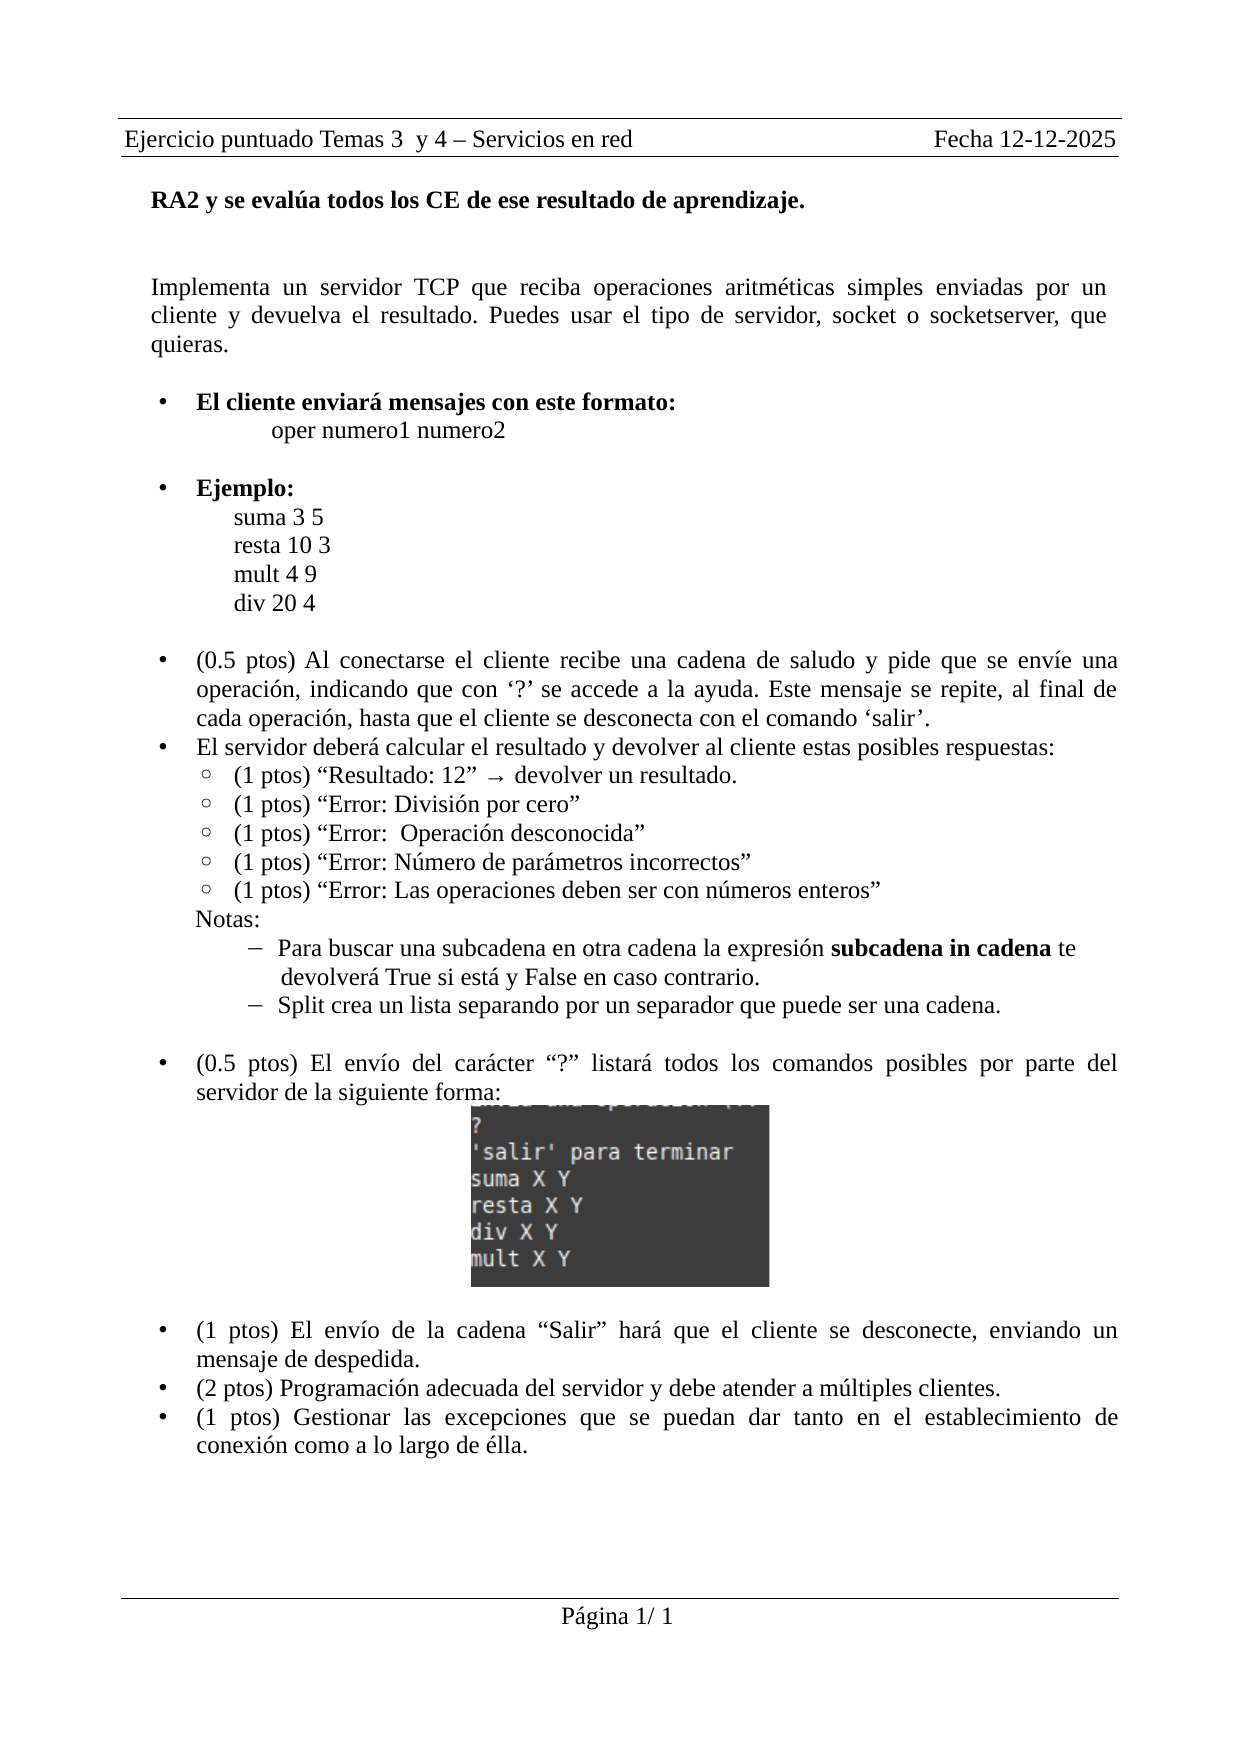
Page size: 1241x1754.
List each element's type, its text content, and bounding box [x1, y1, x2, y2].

picture [471, 1105, 770, 1287]
list div 20 4 [196, 588, 1119, 617]
list (1 ptos) Gestionar las excepciones que se puedan dar tanto en el establecimiento de conexión como a lo largo de élla. [158, 1402, 1119, 1459]
list (2 ptos) Programación adecuada del servidor y debe atender a múltiples clientes. [158, 1373, 1119, 1402]
list Para buscar una subcadena en otra cadena la expresión subcadena in cadena te devolverá True si está y False en caso contrario. [245, 933, 1113, 991]
list (1 ptos) “Error: División por cero” [196, 789, 1119, 818]
list (0.5 ptos) Al conectarse el cliente recibe una cadena de saludo y pide que se envíe una operación, indicando que con ‘?’ se accede a la ayuda. Este mensaje se repite, al final de cada operación, hasta que el cliente se desconecta con el comando ‘salir’. [158, 646, 1119, 732]
text Notas: [121, 904, 1119, 933]
list oper numero1 numero2 [233, 416, 1119, 444]
list resta 10 3 [196, 531, 1119, 559]
list Implementa un servidor TCP que reciba operaciones aritméticas simples enviadas por un cliente y devuelva el resultado. Puedes usar el tipo de servidor, socket o socketserver, que quieras. [121, 272, 1107, 358]
list (1 ptos) “Error: Las operaciones deben ser con números enteros” [196, 876, 1119, 904]
list RA2 y se evalúa todos los CE de ese resultado de aprendizaje. [121, 186, 1107, 214]
list El servidor deberá calcular el resultado y devolver al cliente estas posibles respuestas: [158, 732, 1119, 761]
list (1 ptos) “Resultado: 12” → devolver un resultado. [196, 761, 1119, 789]
list (1 ptos) “Error: Operación desconocida” [196, 818, 1119, 847]
list Split crea un lista separando por un separador que puede ser una cadena. [245, 991, 1113, 1019]
list suma 3 5 [196, 502, 1119, 531]
list (1 ptos) “Error: Número de parámetros incorrectos” [196, 847, 1119, 876]
list (1 ptos) El envío de la cadena “Salir” hará que el cliente se desconecte, enviando un mensaje de despedida. [158, 1316, 1119, 1373]
list mult 4 9 [196, 559, 1119, 588]
list Ejemplo: [158, 473, 1119, 502]
list El cliente enviará mensajes con este formato: [158, 387, 1119, 416]
list (0.5 ptos) El envío del carácter “?” listará todos los comandos posibles por parte del servidor de la siguiente forma: [158, 1048, 1119, 1106]
